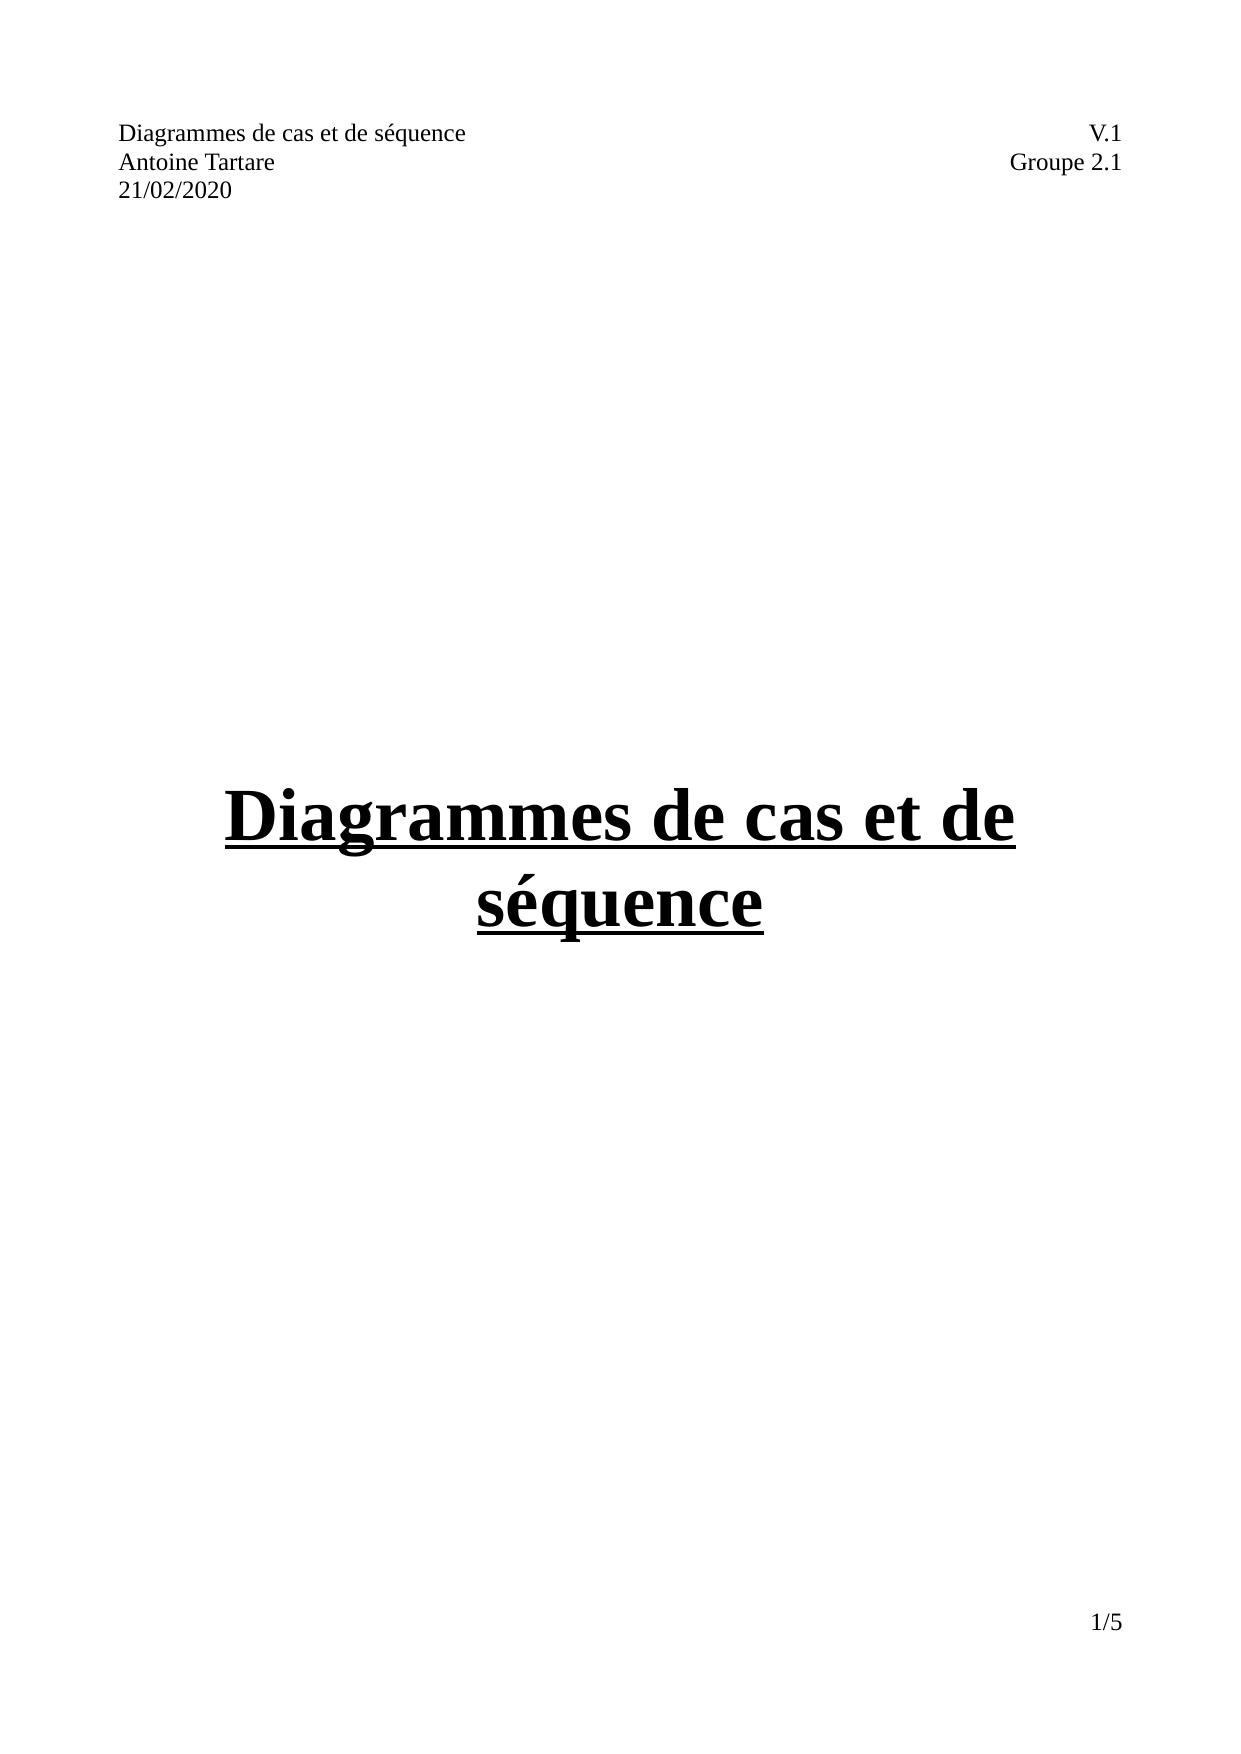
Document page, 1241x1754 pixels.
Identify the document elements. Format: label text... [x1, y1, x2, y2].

text Diagrammes de cas et de séquence [118, 771, 1122, 943]
